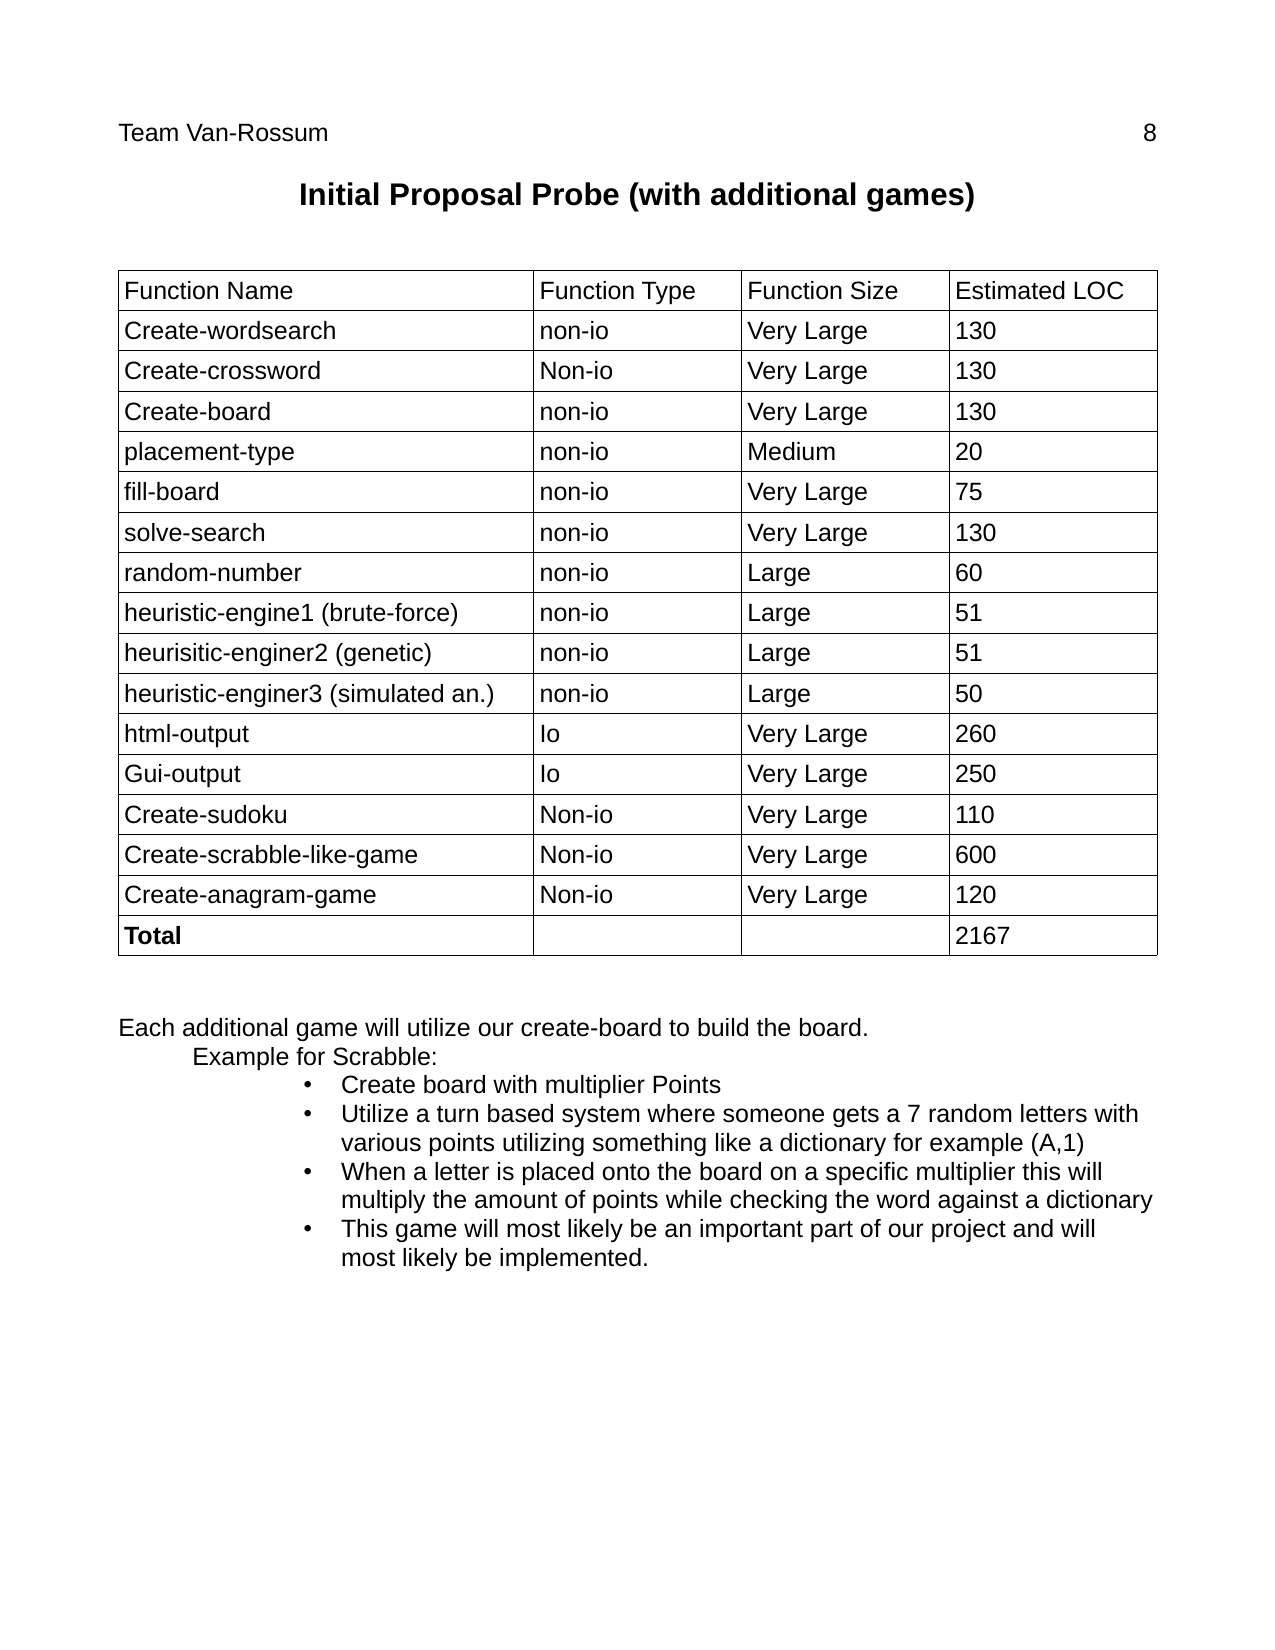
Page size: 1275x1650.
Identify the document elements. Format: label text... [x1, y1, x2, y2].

text Each additional game will utilize our create-board to build the board. [118, 1013, 1157, 1041]
table_cell 51 [950, 634, 1157, 673]
table_cell 130 [950, 392, 1157, 431]
table_cell Very Large [742, 835, 949, 874]
table_cell [742, 916, 949, 955]
table_cell Large [742, 593, 949, 633]
table_cell 2167 [950, 916, 1157, 955]
list Create board with multiplier Points [303, 1070, 1157, 1099]
table_cell [534, 916, 741, 955]
table_cell Large [742, 553, 949, 592]
table_cell 75 [950, 472, 1157, 512]
table_cell html-output [119, 714, 533, 753]
table_header Function Name [119, 271, 533, 310]
table_cell Create-scrabble-like-game [119, 835, 533, 874]
table_cell 50 [950, 674, 1157, 713]
table_cell non-io [534, 392, 741, 431]
table_cell Total [119, 916, 533, 955]
table_cell 600 [950, 835, 1157, 874]
table_cell 130 [950, 513, 1157, 552]
table_cell 51 [950, 593, 1157, 633]
table_cell Very Large [742, 755, 949, 794]
table_cell 120 [950, 876, 1157, 915]
table_cell non-io [534, 553, 741, 592]
table_cell 130 [950, 351, 1157, 391]
table_cell random-number [119, 553, 533, 592]
table_cell Non-io [534, 835, 741, 874]
table_cell Very Large [742, 392, 949, 431]
table_cell Very Large [742, 351, 949, 391]
table_cell Io [534, 714, 741, 753]
table_cell heuristic-enginer3 (simulated an.) [119, 674, 533, 713]
table_cell Very Large [742, 472, 949, 512]
table_cell non-io [534, 513, 741, 552]
table_cell Large [742, 674, 949, 713]
table_cell Very Large [742, 714, 949, 753]
table_cell 250 [950, 755, 1157, 794]
table_cell fill-board [119, 472, 533, 512]
table_cell Very Large [742, 513, 949, 552]
table_cell Non-io [534, 795, 741, 834]
table_cell Io [534, 755, 741, 794]
table_cell Create-crossword [119, 351, 533, 391]
table_header Estimated LOC [950, 271, 1157, 310]
text Initial Proposal Probe (with additional games) [118, 176, 1157, 212]
table_cell heurisitic-enginer2 (genetic) [119, 634, 533, 673]
table_cell 130 [950, 311, 1157, 350]
table_cell non-io [534, 674, 741, 713]
list When a letter is placed onto the board on a specific multiplier this will multiply the amount of points while checking the word against a dictionary [303, 1157, 1157, 1214]
table_cell Large [742, 634, 949, 673]
table_cell Very Large [742, 311, 949, 350]
table_cell non-io [534, 593, 741, 633]
table_cell 60 [950, 553, 1157, 592]
table_cell Create-wordsearch [119, 311, 533, 350]
table_cell 110 [950, 795, 1157, 834]
table_cell Non-io [534, 876, 741, 915]
table_cell non-io [534, 634, 741, 673]
table_cell non-io [534, 432, 741, 471]
table_cell Very Large [742, 795, 949, 834]
table_cell heuristic-engine1 (brute-force) [119, 593, 533, 633]
table_cell placement-type [119, 432, 533, 471]
table_header Function Size [742, 271, 949, 310]
table_cell non-io [534, 311, 741, 350]
table_cell solve-search [119, 513, 533, 552]
table_cell Non-io [534, 351, 741, 391]
table_cell non-io [534, 472, 741, 512]
table_cell Create-sudoku [119, 795, 533, 834]
table_cell 260 [950, 714, 1157, 753]
list This game will most likely be an important part of our project and will most likely be implemented. [303, 1214, 1157, 1272]
text Example for Scrabble: [118, 1041, 1157, 1070]
table_cell Create-anagram-game [119, 876, 533, 915]
table_cell Very Large [742, 876, 949, 915]
list Utilize a turn based system where someone gets a 7 random letters with various points utilizing something like a dictionary for example (A,1) [303, 1099, 1157, 1157]
table_cell Gui-output [119, 755, 533, 794]
table_cell Medium [742, 432, 949, 471]
table_cell 20 [950, 432, 1157, 471]
table_header Function Type [534, 271, 741, 310]
table_cell Create-board [119, 392, 533, 431]
